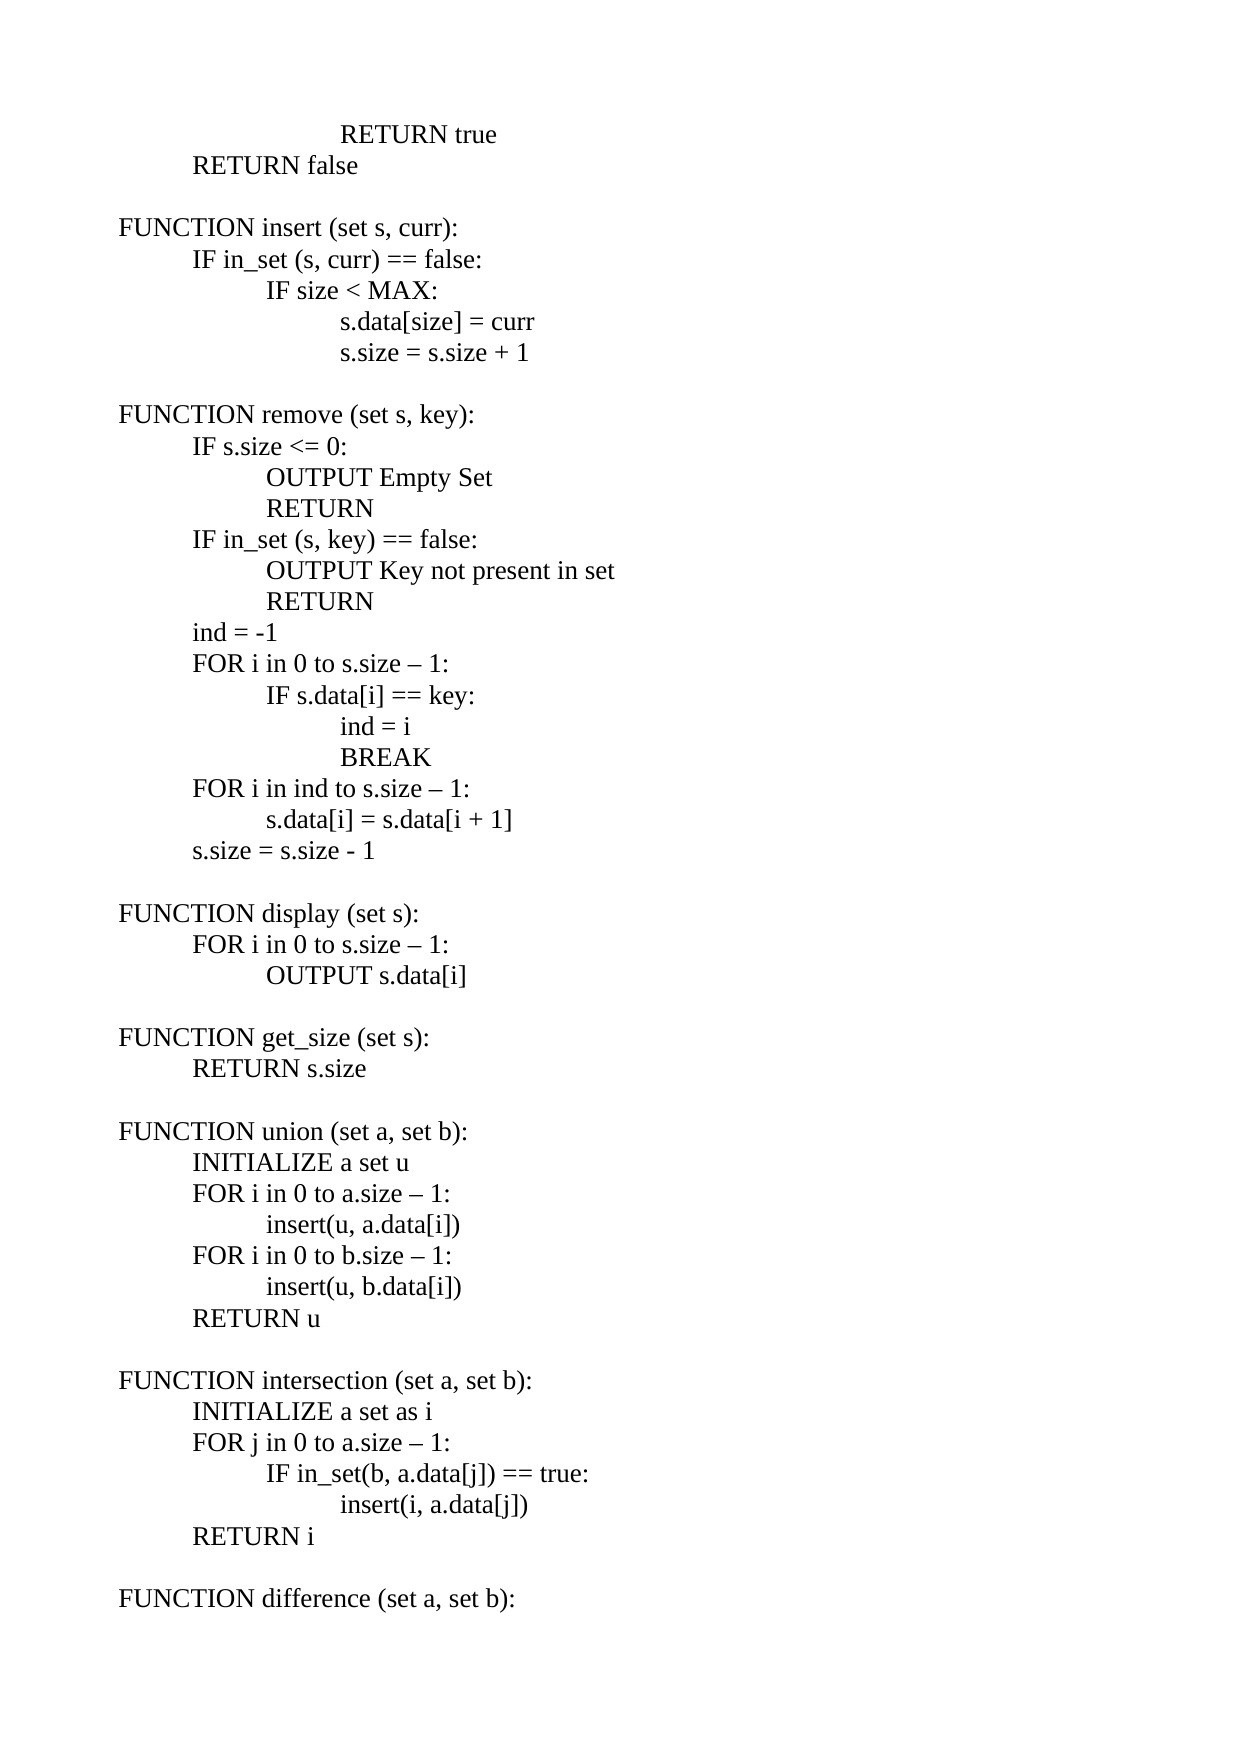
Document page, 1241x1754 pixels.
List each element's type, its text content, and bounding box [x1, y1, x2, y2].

text s.data[size] = curr [118, 305, 1122, 336]
text FUNCTION union (set a, set b): [118, 1115, 1122, 1146]
text IF in_set (s, key) == false: [118, 523, 1122, 554]
text FOR i in 0 to s.size – 1: IF s.data[i] == key: [118, 648, 1122, 710]
text OUTPUT s.data[i] [118, 959, 1122, 990]
text FOR i in 0 to s.size – 1: [118, 928, 1122, 959]
text FUNCTION remove (set s, key): [118, 398, 1122, 429]
text insert(i, a.data[j]) [118, 1488, 1122, 1520]
text FUNCTION display (set s): [118, 897, 1122, 928]
text FOR i in ind to s.size – 1: [118, 772, 1122, 803]
text FUNCTION difference (set a, set b): [118, 1582, 1122, 1613]
text ind = i [118, 710, 1122, 741]
text BREAK [118, 741, 1122, 772]
text IF in_set (s, curr) == false: [118, 243, 1122, 274]
text s.size = s.size - 1 [118, 834, 1122, 866]
text RETURN i [118, 1520, 1122, 1551]
text FUNCTION insert (set s, curr): [118, 212, 1122, 243]
text FUNCTION intersection (set a, set b): [118, 1364, 1122, 1395]
text RETURN s.size [118, 1052, 1122, 1084]
text RETURN [118, 492, 1122, 523]
text IF in_set(b, a.data[j]) == true: [118, 1457, 1122, 1488]
text FOR i in 0 to b.size – 1: [118, 1239, 1122, 1271]
text OUTPUT Key not present in set [118, 554, 1122, 585]
text FOR i in 0 to a.size – 1: [118, 1177, 1122, 1208]
text INITIALIZE a set as i [118, 1395, 1122, 1426]
text OUTPUT Empty Set [118, 461, 1122, 492]
text FOR j in 0 to a.size – 1: [118, 1426, 1122, 1457]
text s.data[i] = s.data[i + 1] [118, 803, 1122, 834]
text RETURN false [118, 149, 1122, 180]
text s.size = s.size + 1 [118, 336, 1122, 367]
text RETURN [118, 585, 1122, 616]
text FUNCTION get_size (set s): [118, 1021, 1122, 1052]
text RETURN true [118, 118, 1122, 149]
text IF size < MAX: [118, 274, 1122, 305]
text IF s.size <= 0: [118, 429, 1122, 461]
text insert(u, b.data[i]) [118, 1271, 1122, 1302]
text RETURN u [118, 1302, 1122, 1333]
text ind = -1 [118, 616, 1122, 648]
text insert(u, a.data[i]) [118, 1208, 1122, 1239]
text INITIALIZE a set u [118, 1146, 1122, 1177]
